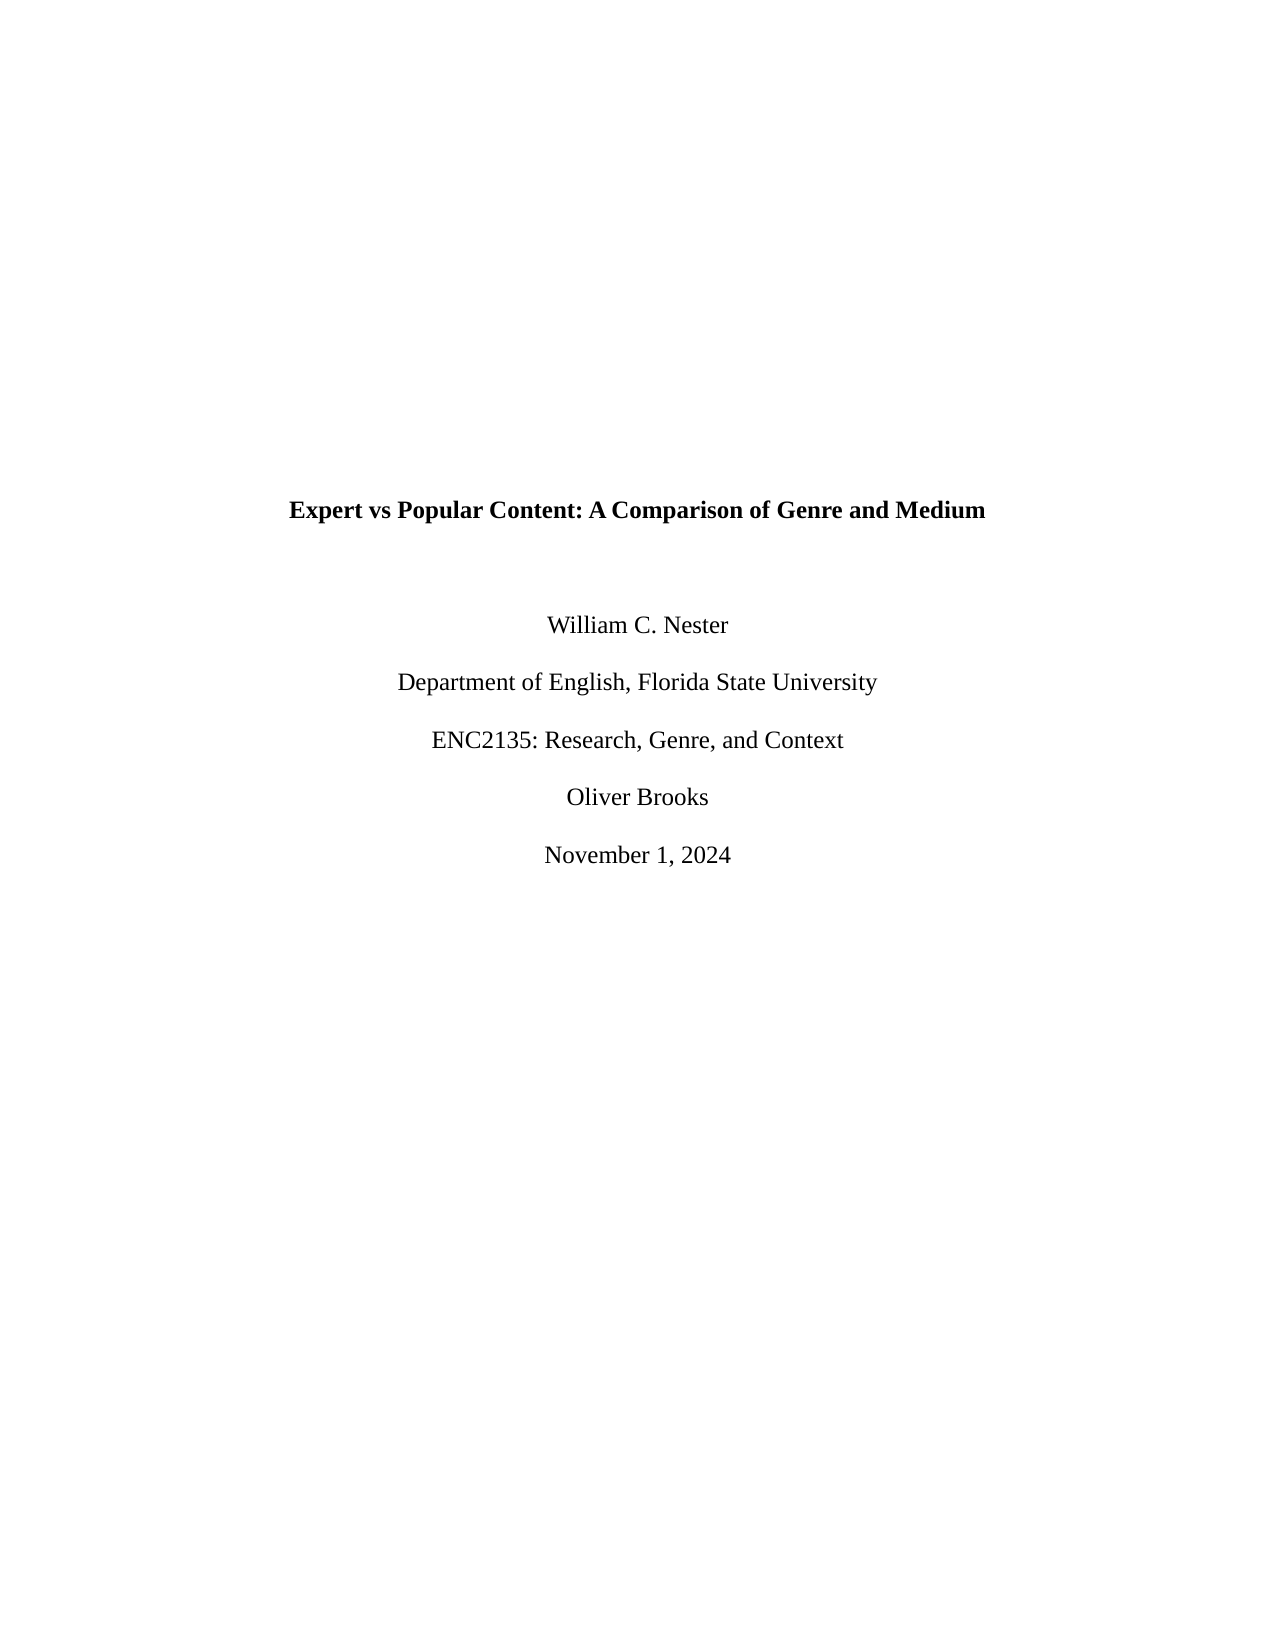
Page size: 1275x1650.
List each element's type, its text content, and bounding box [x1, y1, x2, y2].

text Expert vs Popular Content: A Comparison of Genre and Medium [150, 495, 1125, 524]
text ENC2135: Research, Genre, and Context [150, 725, 1125, 754]
text Department of English, Florida State University [150, 667, 1125, 696]
text William C. Nester [150, 610, 1125, 639]
text November 1, 2024 [150, 840, 1125, 869]
text Oliver Brooks [150, 782, 1125, 811]
